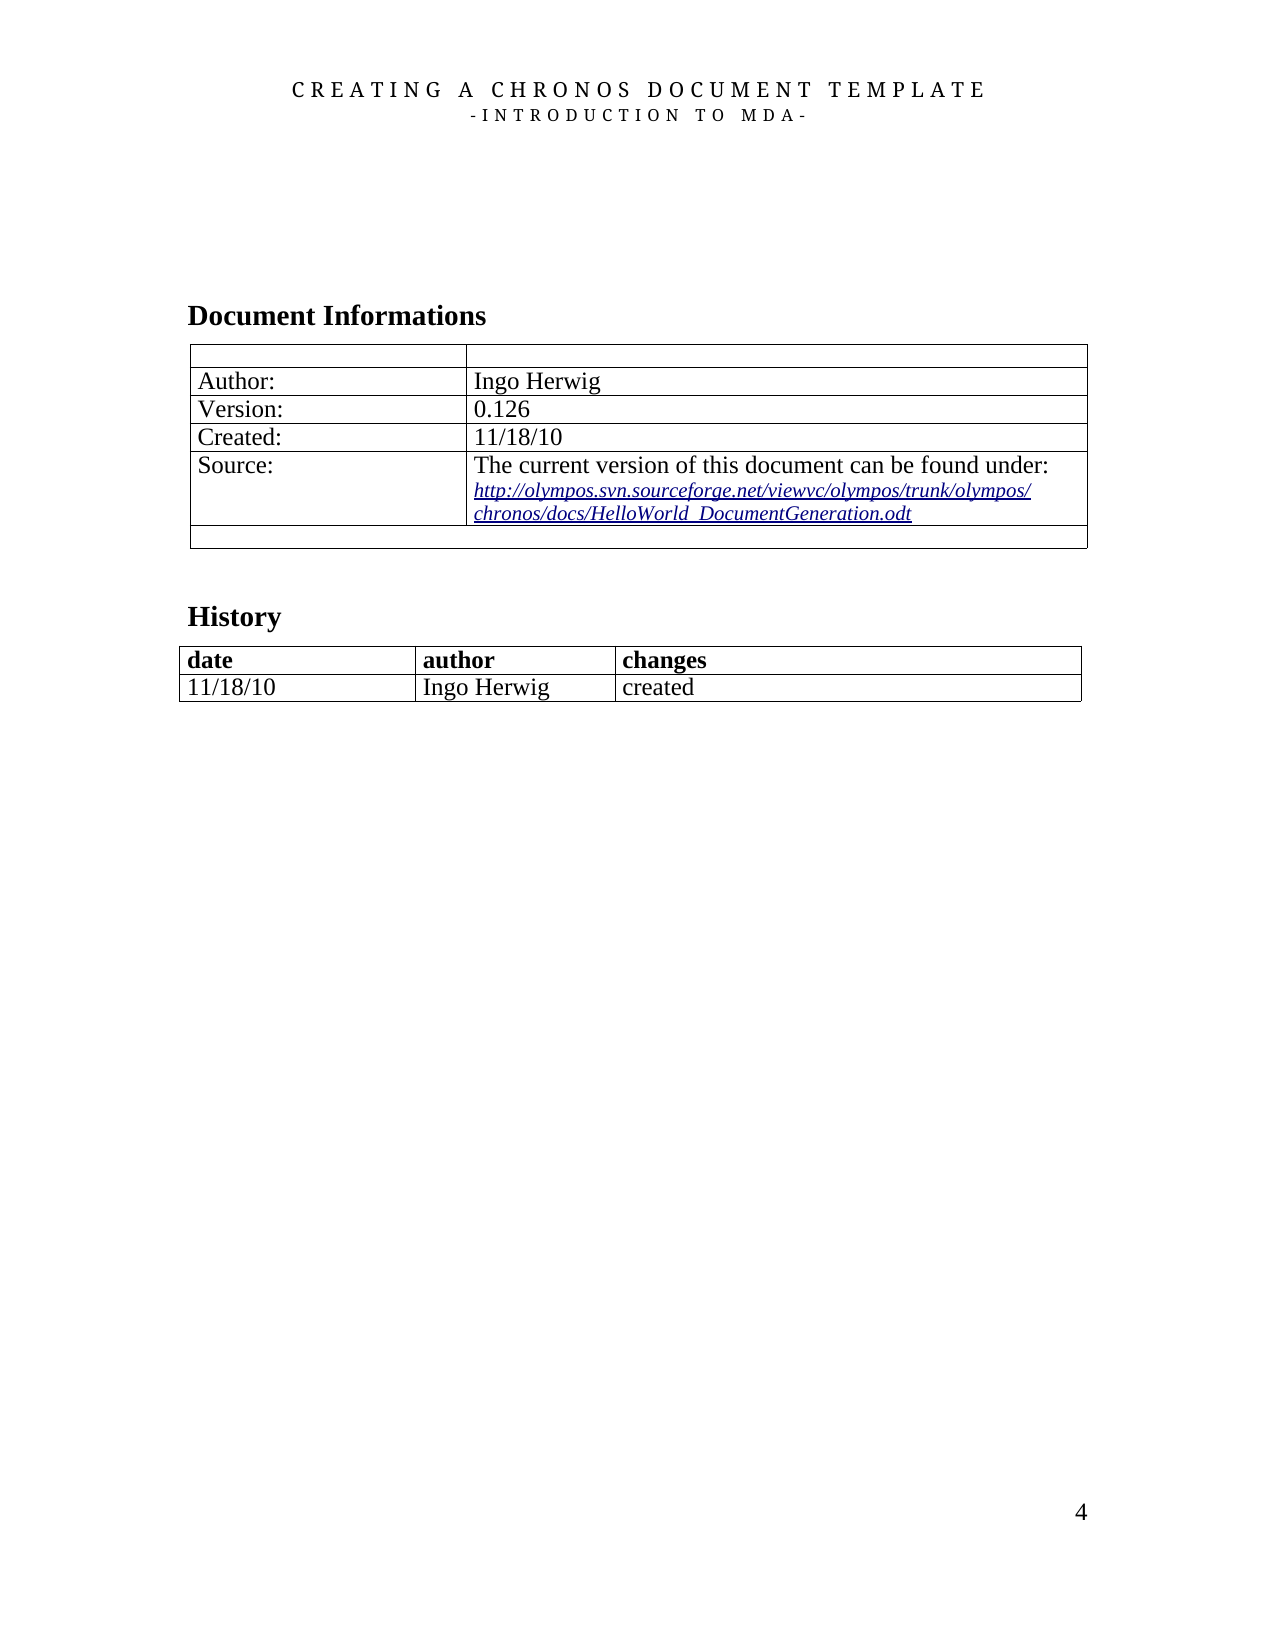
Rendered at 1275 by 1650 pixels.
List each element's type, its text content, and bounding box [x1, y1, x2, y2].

table_cell Ingo Herwig [416, 675, 615, 701]
table_header author [416, 647, 615, 673]
subtitle Document Informations [187, 299, 1087, 332]
table_cell Author: [191, 368, 466, 395]
table_cell 11/18/10 [180, 675, 415, 701]
table_cell Source: [191, 452, 466, 525]
table_cell Created: [191, 424, 466, 451]
subtitle History [187, 601, 1087, 633]
table_cell Ingo Herwig [467, 368, 1087, 395]
table_cell [191, 526, 1087, 548]
table_header [191, 345, 466, 367]
table_cell Version: [191, 396, 466, 423]
table_header changes [616, 647, 1081, 673]
table_cell The current version of this document can be found under: http://olympos.svn.sourceforge.net/viewvc/olympos/trunk/olympos/chronos/docs/HelloWorld_DocumentGeneration.odt [467, 452, 1087, 525]
table_header [467, 345, 1087, 367]
table_cell 0.126 [467, 396, 1087, 423]
table_cell created [616, 675, 1081, 701]
table_cell 11/18/10 [467, 424, 1087, 451]
table_header date [180, 647, 415, 673]
